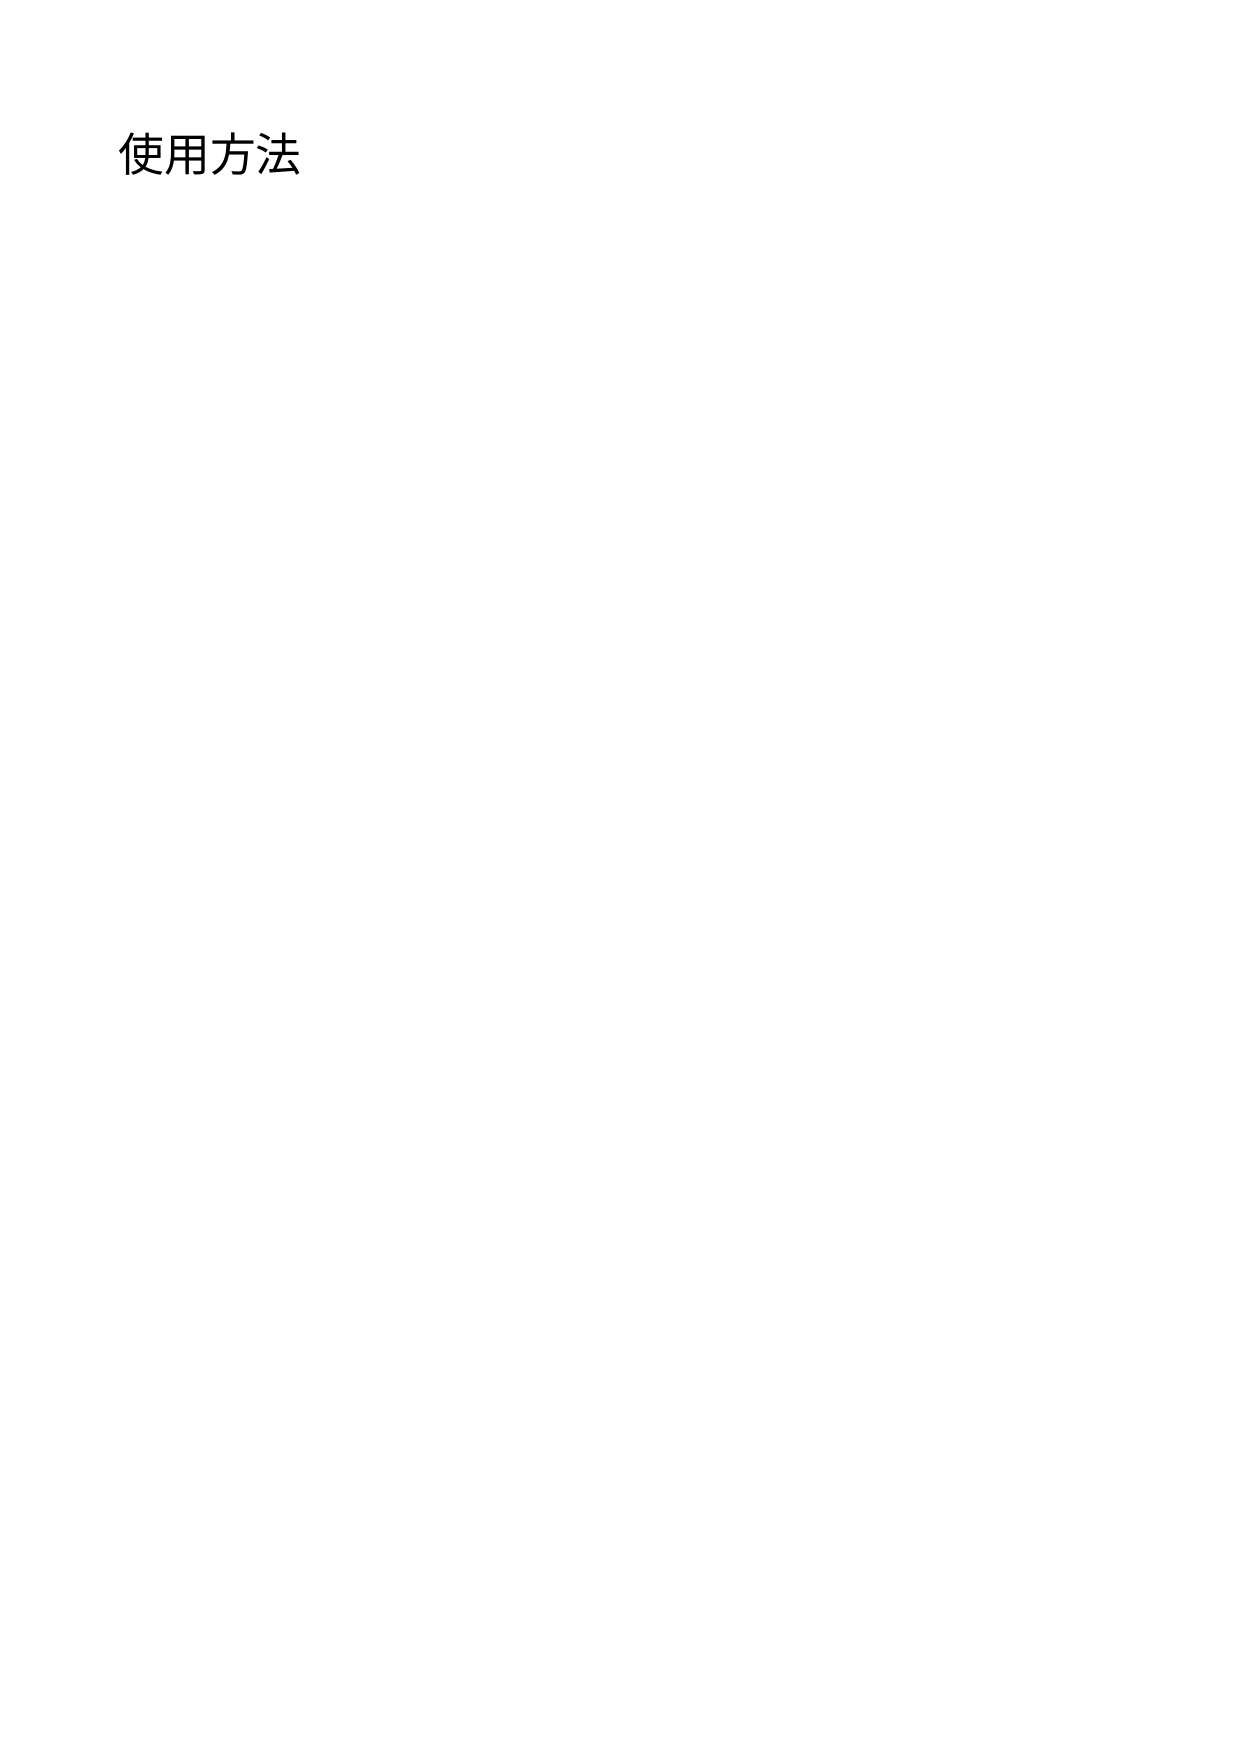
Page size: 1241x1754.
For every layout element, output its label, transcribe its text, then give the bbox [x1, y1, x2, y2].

text 使用方法 [118, 118, 1122, 184]
